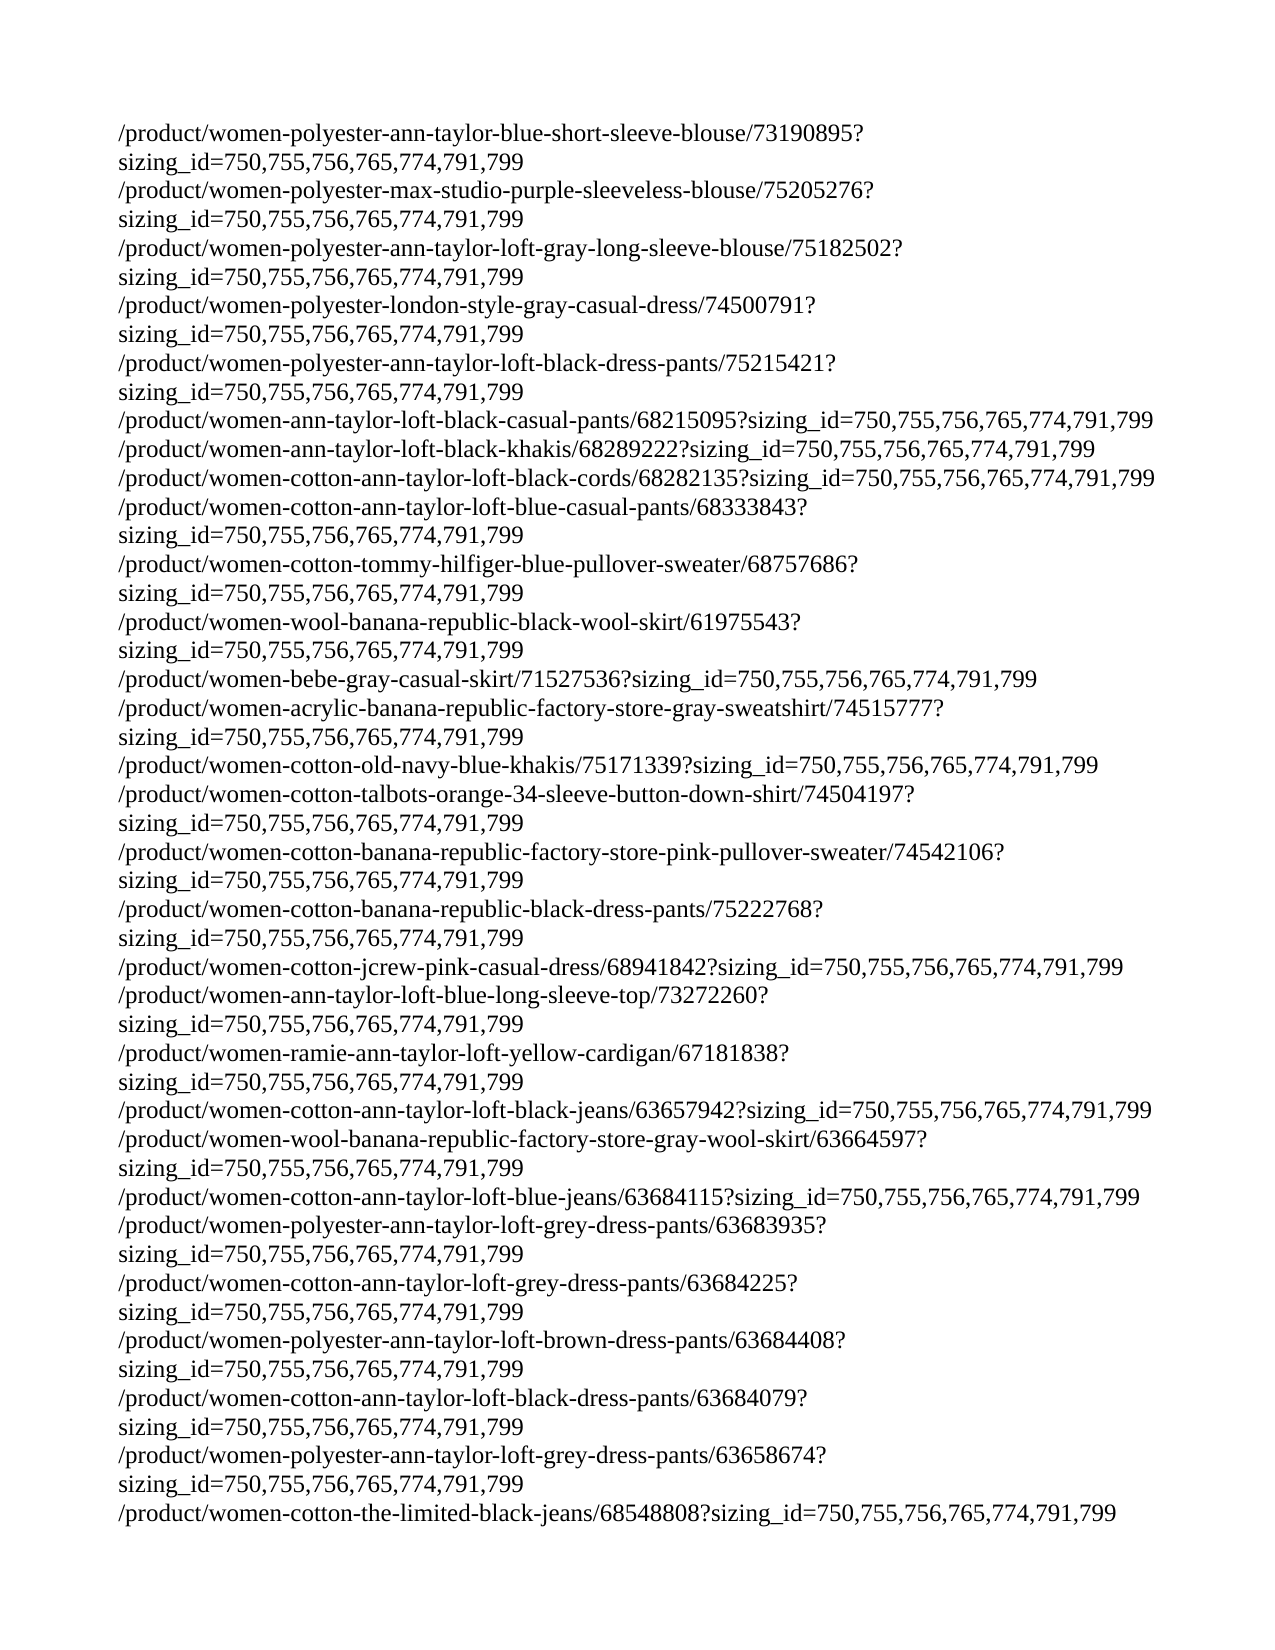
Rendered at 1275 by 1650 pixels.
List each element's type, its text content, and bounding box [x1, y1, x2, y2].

text /product/women-cotton-ann-taylor-loft-black-cords/68282135?sizing_id=750,755,756,765,774,791,799 [118, 463, 1157, 492]
text /product/women-polyester-ann-taylor-loft-brown-dress-pants/63684408?sizing_id=750,755,756,765,774,791,799 [118, 1326, 1157, 1383]
text /product/women-polyester-ann-taylor-loft-gray-long-sleeve-blouse/75182502?sizing_id=750,755,756,765,774,791,799 [118, 233, 1157, 291]
text /product/women-polyester-ann-taylor-loft-grey-dress-pants/63658674?sizing_id=750,755,756,765,774,791,799 [118, 1441, 1157, 1498]
text /product/women-bebe-gray-casual-skirt/71527536?sizing_id=750,755,756,765,774,791,799 [118, 664, 1157, 693]
text /product/women-ann-taylor-loft-black-casual-pants/68215095?sizing_id=750,755,756,765,774,791,799 [118, 406, 1157, 434]
text /product/women-ann-taylor-loft-black-khakis/68289222?sizing_id=750,755,756,765,774,791,799 [118, 434, 1157, 463]
text /product/women-ramie-ann-taylor-loft-yellow-cardigan/67181838?sizing_id=750,755,756,765,774,791,799 [118, 1038, 1157, 1096]
text /product/women-cotton-ann-taylor-loft-blue-jeans/63684115?sizing_id=750,755,756,765,774,791,799 [118, 1182, 1157, 1211]
text /product/women-polyester-london-style-gray-casual-dress/74500791?sizing_id=750,755,756,765,774,791,799 [118, 291, 1157, 348]
text /product/women-cotton-the-limited-black-jeans/68548808?sizing_id=750,755,756,765,774,791,799 [118, 1498, 1157, 1527]
text /product/women-cotton-talbots-orange-34-sleeve-button-down-shirt/74504197?sizing_id=750,755,756,765,774,791,799 [118, 779, 1157, 837]
text /product/women-ann-taylor-loft-blue-long-sleeve-top/73272260?sizing_id=750,755,756,765,774,791,799 [118, 981, 1157, 1038]
text /product/women-cotton-ann-taylor-loft-grey-dress-pants/63684225?sizing_id=750,755,756,765,774,791,799 [118, 1268, 1157, 1326]
text /product/women-cotton-jcrew-pink-casual-dress/68941842?sizing_id=750,755,756,765,774,791,799 [118, 952, 1157, 981]
text /product/women-wool-banana-republic-factory-store-gray-wool-skirt/63664597?sizing_id=750,755,756,765,774,791,799 [118, 1124, 1157, 1182]
text /product/women-polyester-max-studio-purple-sleeveless-blouse/75205276?sizing_id=750,755,756,765,774,791,799 [118, 176, 1157, 233]
text /product/women-cotton-ann-taylor-loft-black-dress-pants/63684079?sizing_id=750,755,756,765,774,791,799 [118, 1383, 1157, 1441]
text /product/women-cotton-banana-republic-factory-store-pink-pullover-sweater/74542106?sizing_id=750,755,756,765,774,791,799 [118, 837, 1157, 894]
text /product/women-cotton-banana-republic-black-dress-pants/75222768?sizing_id=750,755,756,765,774,791,799 [118, 894, 1157, 952]
text /product/women-acrylic-banana-republic-factory-store-gray-sweatshirt/74515777?sizing_id=750,755,756,765,774,791,799 [118, 693, 1157, 751]
text /product/women-polyester-ann-taylor-loft-grey-dress-pants/63683935?sizing_id=750,755,756,765,774,791,799 [118, 1211, 1157, 1268]
text /product/women-wool-banana-republic-black-wool-skirt/61975543?sizing_id=750,755,756,765,774,791,799 [118, 607, 1157, 664]
text /product/women-cotton-ann-taylor-loft-blue-casual-pants/68333843?sizing_id=750,755,756,765,774,791,799 [118, 492, 1157, 549]
text /product/women-polyester-ann-taylor-loft-black-dress-pants/75215421?sizing_id=750,755,756,765,774,791,799 [118, 348, 1157, 406]
text /product/women-cotton-tommy-hilfiger-blue-pullover-sweater/68757686?sizing_id=750,755,756,765,774,791,799 [118, 549, 1157, 607]
text /product/women-cotton-old-navy-blue-khakis/75171339?sizing_id=750,755,756,765,774,791,799 [118, 751, 1157, 779]
text /product/women-cotton-ann-taylor-loft-black-jeans/63657942?sizing_id=750,755,756,765,774,791,799 [118, 1096, 1157, 1124]
text /product/women-polyester-ann-taylor-blue-short-sleeve-blouse/73190895?sizing_id=750,755,756,765,774,791,799 [118, 118, 1157, 176]
